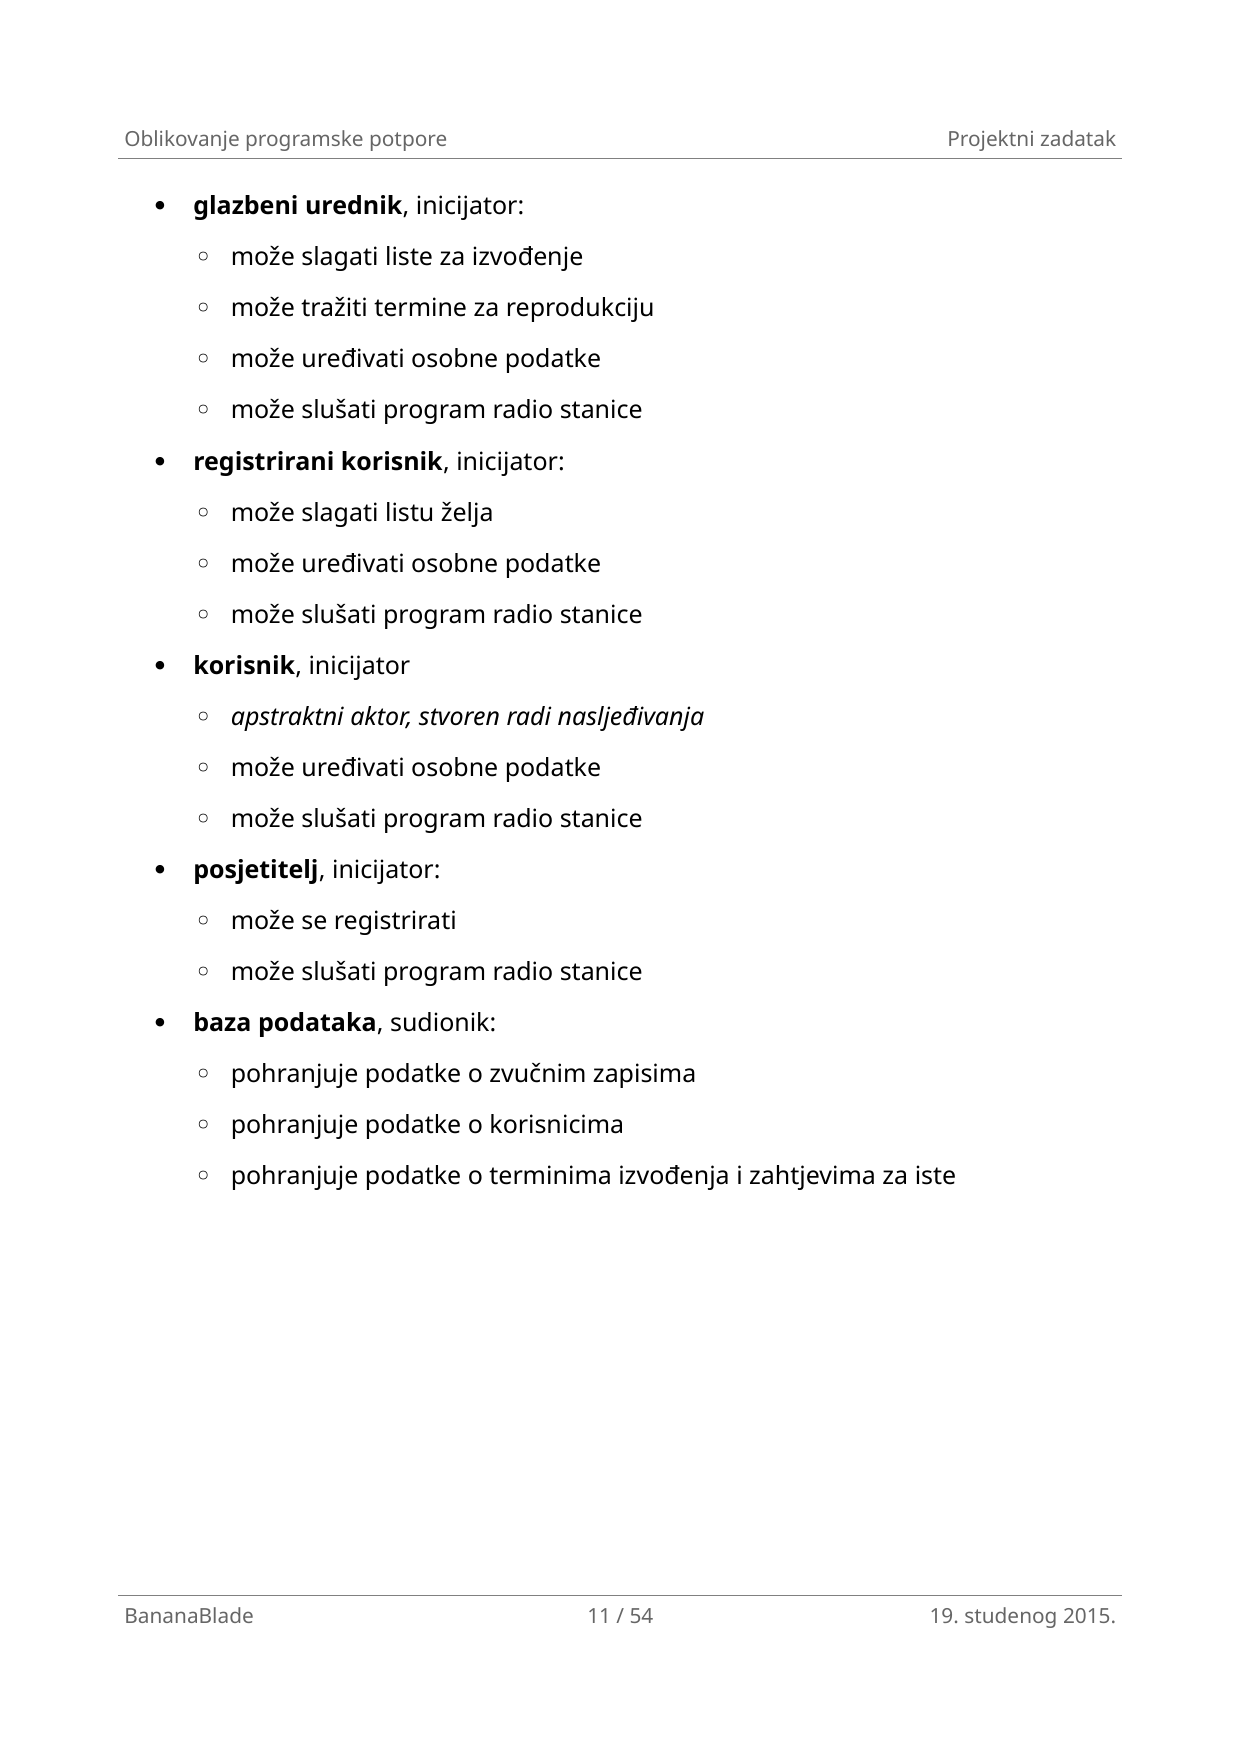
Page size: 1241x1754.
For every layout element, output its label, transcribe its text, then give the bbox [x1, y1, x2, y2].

list može slušati program radio stanice [193, 596, 1122, 630]
list pohranjuje podatke o zvučnim zapisima [193, 1056, 1122, 1090]
list pohranjuje podatke o korisnicima [193, 1107, 1122, 1141]
list može uređivati osobne podatke [193, 545, 1122, 579]
list može slušati program radio stanice [193, 392, 1122, 426]
list može uređivati osobne podatke [193, 341, 1122, 375]
list glazbeni urednik, inicijator: [156, 188, 1122, 222]
list registrirani korisnik, inicijator: [156, 443, 1122, 477]
list može slušati program radio stanice [193, 801, 1122, 834]
list može slagati liste za izvođenje [193, 239, 1122, 273]
list može tražiti termine za reprodukciju [193, 290, 1122, 324]
list može slušati program radio stanice [193, 954, 1122, 988]
list baza podataka, sudionik: [156, 1005, 1122, 1039]
list posjetitelj, inicijator: [156, 852, 1122, 886]
list može slagati listu želja [193, 494, 1122, 528]
list može uređivati osobne podatke [193, 749, 1122, 783]
list korisnik, inicijator [156, 647, 1122, 681]
list može se registrirati [193, 903, 1122, 937]
list pohranjuje podatke o terminima izvođenja i zahtjevima za iste [193, 1158, 1122, 1192]
list apstraktni aktor, stvoren radi nasljeđivanja [193, 698, 1122, 732]
